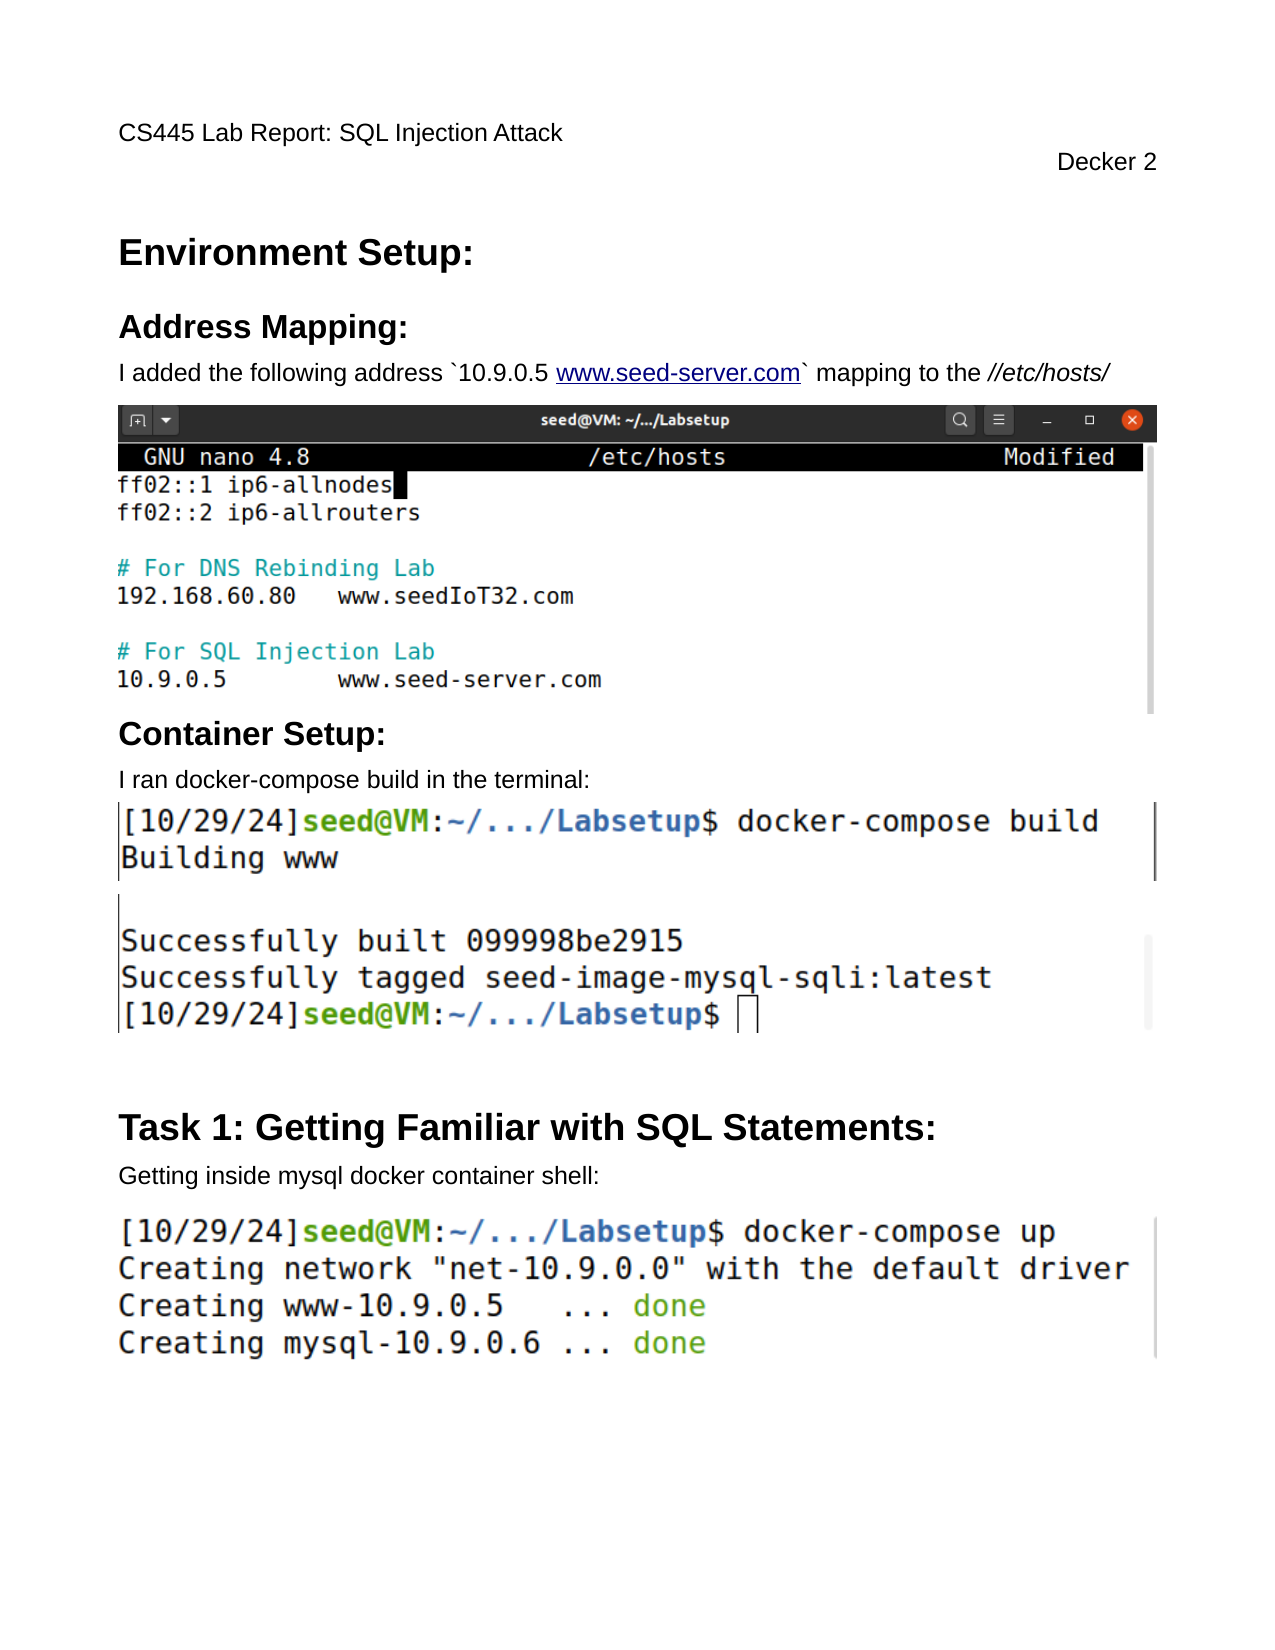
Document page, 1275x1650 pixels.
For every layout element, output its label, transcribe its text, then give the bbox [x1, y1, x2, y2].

picture [118, 405, 1157, 714]
text I added the following address `10.9.0.5 www.seed-server.com` mapping to the //etc/hosts/ [118, 358, 1157, 387]
picture [118, 894, 1157, 1033]
text Getting inside mysql docker container shell: [118, 1161, 1157, 1190]
subtitle Environment Setup: [118, 231, 1157, 274]
subtitle Container Setup: [118, 714, 1157, 752]
subtitle Address Mapping: [118, 307, 1157, 346]
picture [118, 1215, 1157, 1365]
picture [118, 802, 1157, 881]
subtitle Task 1: Getting Familiar with SQL Statements: [118, 1106, 1157, 1149]
text I ran docker-compose build in the terminal: [118, 765, 1157, 794]
